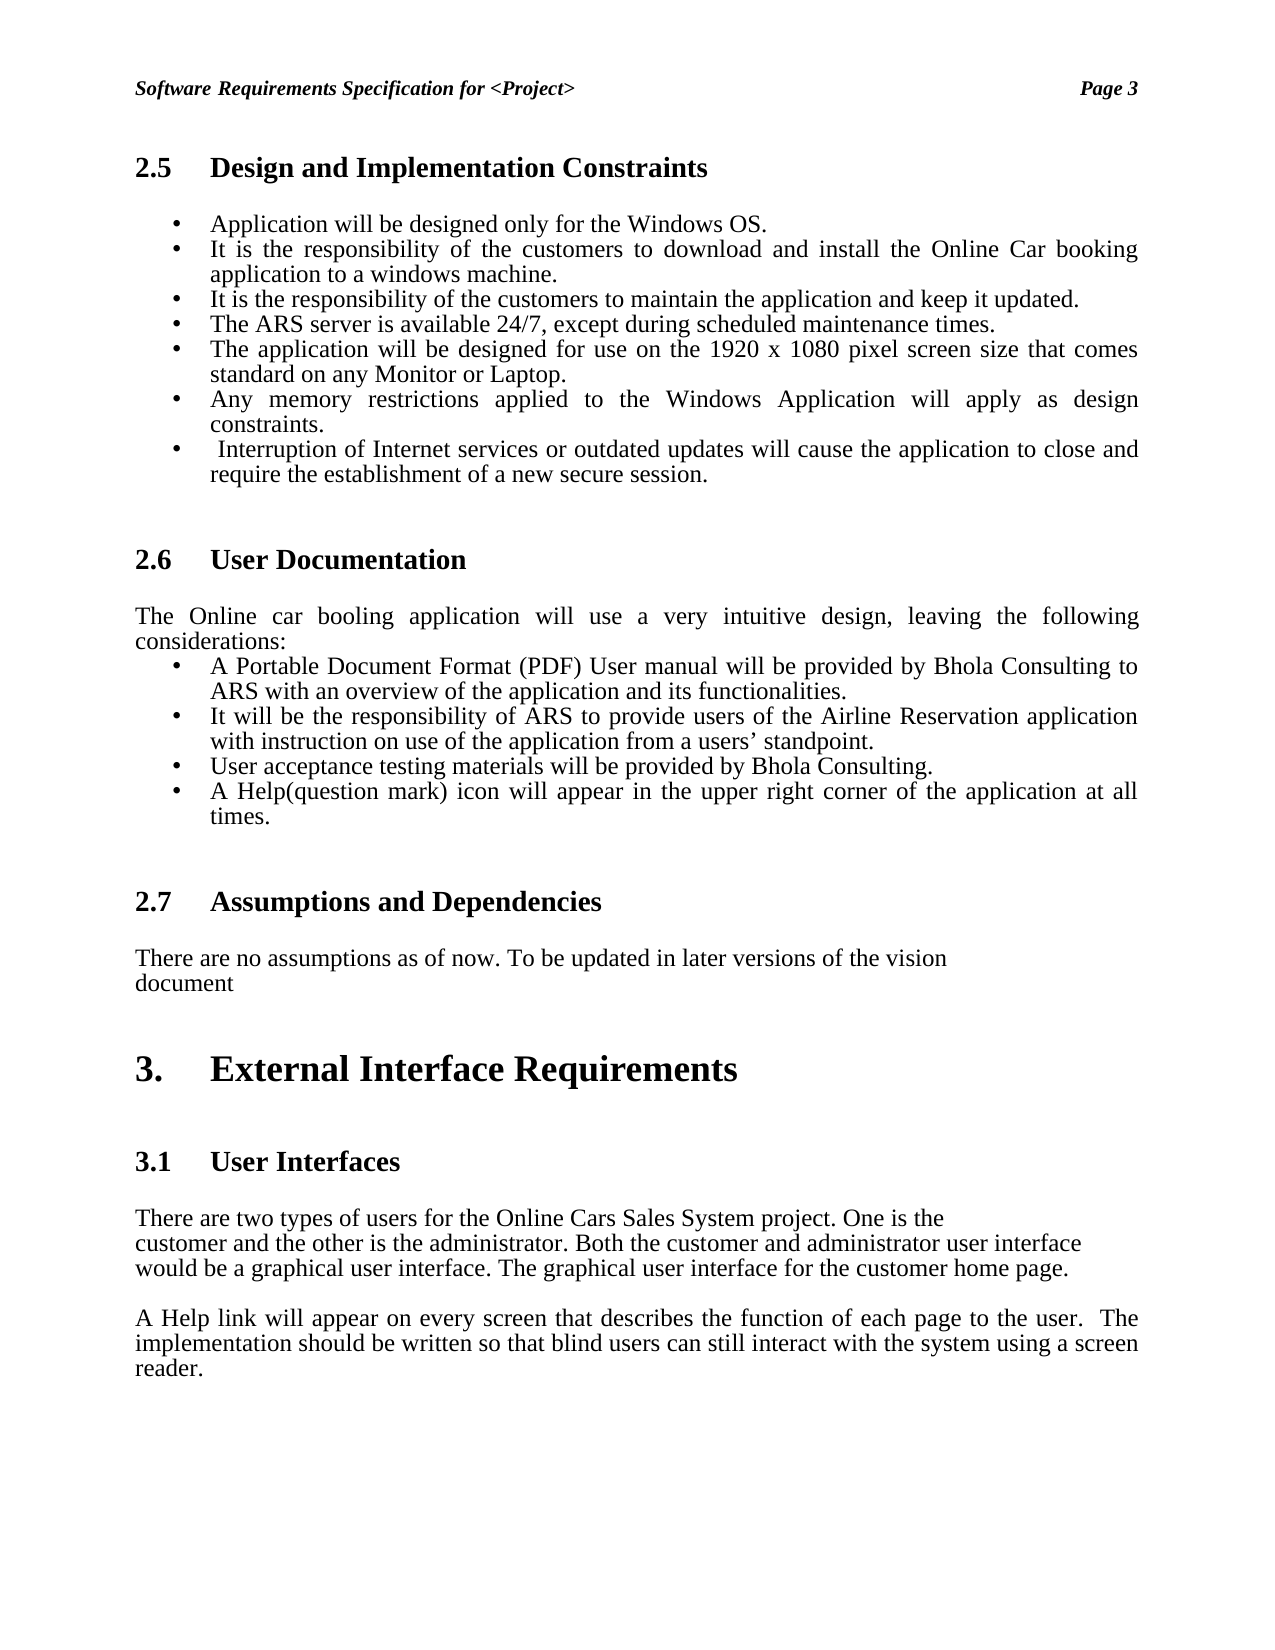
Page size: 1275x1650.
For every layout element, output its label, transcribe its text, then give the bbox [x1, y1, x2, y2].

text customer and the other is the administrator. Both the customer and administrator user interface [135, 1231, 1140, 1256]
list User acceptance testing materials will be provided by Bhola Consulting. [172, 754, 1140, 779]
subtitle Assumptions and Dependencies [135, 884, 1140, 917]
text would be a graphical user interface. The graphical user interface for the customer home page. [135, 1256, 1140, 1281]
list Application will be designed only for the Windows OS. [172, 213, 1140, 238]
subtitle User Documentation [135, 542, 1140, 575]
text A Help link will appear on every screen that describes the function of each page to the user. The implementation should be written so that blind users can still interact with the system using a screen reader. [135, 1306, 1140, 1381]
list It is the responsibility of the customers to maintain the application and keep it updated. [172, 288, 1140, 313]
list The application will be designed for use on the 1920 x 1080 pixel screen size that comes standard on any Monitor or Laptop. [172, 338, 1140, 388]
text The Online car booling application will use a very intuitive design, leaving the following considerations: [135, 604, 1140, 654]
subtitle Design and Implementation Constraints [135, 150, 1140, 183]
list A Help(question mark) icon will appear in the upper right corner of the application at all times. [172, 779, 1140, 829]
list It is the responsibility of the customers to download and install the Online Car booking application to a windows machine. [172, 238, 1140, 288]
text document [135, 971, 1140, 996]
list The ARS server is available 24/7, except during scheduled maintenance times. [172, 313, 1140, 338]
text There are two types of users for the Online Cars Sales System project. One is the [135, 1206, 1140, 1231]
list A Portable Document Format (PDF) User manual will be provided by Bhola Consulting to ARS with an overview of the application and its functionalities. [172, 654, 1140, 704]
list Interruption of Internet services or outdated updates will cause the application to close and require the establishment of a new secure session. [172, 438, 1140, 488]
list It will be the responsibility of ARS to provide users of the Airline Reservation application with instruction on use of the application from a users’ standpoint. [172, 704, 1140, 754]
subtitle External Interface Requirements [135, 1046, 1140, 1089]
text There are no assumptions as of now. To be updated in later versions of the vision [135, 946, 1140, 971]
list Any memory restrictions applied to the Windows Application will apply as design constraints. [172, 388, 1140, 438]
subtitle User Interfaces [135, 1144, 1140, 1177]
